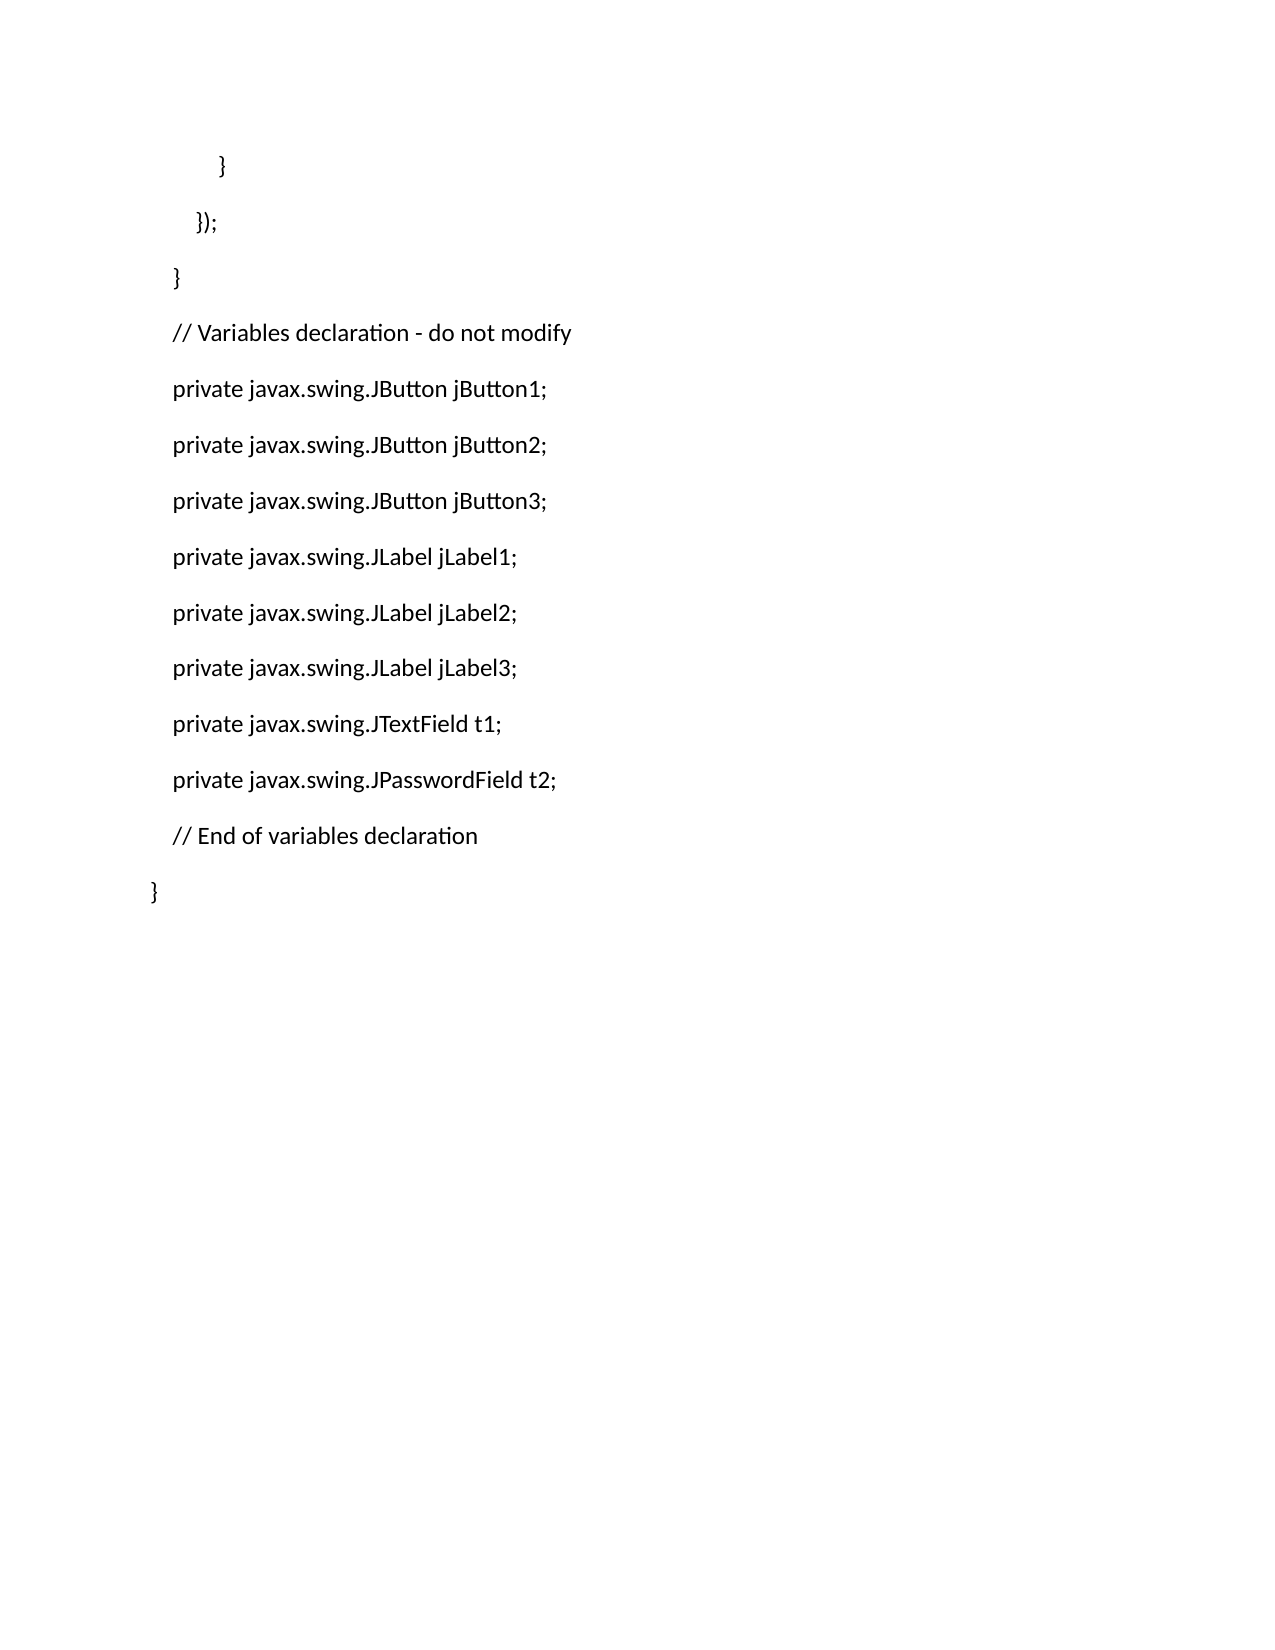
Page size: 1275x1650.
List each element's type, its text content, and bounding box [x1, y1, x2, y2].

text private javax.swing.JButton jButton3; [150, 485, 1125, 516]
text }); [150, 206, 1125, 236]
text private javax.swing.JButton jButton1; [150, 373, 1125, 404]
text private javax.swing.JTextField t1; [150, 708, 1125, 739]
text private javax.swing.JPasswordField t2; [150, 764, 1125, 795]
text // End of variables declaration [150, 820, 1125, 851]
text } [150, 262, 1125, 292]
text private javax.swing.JLabel jLabel2; [150, 597, 1125, 627]
text } [150, 876, 1125, 906]
text private javax.swing.JLabel jLabel3; [150, 652, 1125, 683]
text // Variables declaration - do not modify [150, 317, 1125, 348]
text private javax.swing.JLabel jLabel1; [150, 541, 1125, 571]
text } [150, 150, 1125, 181]
text private javax.swing.JButton jButton2; [150, 429, 1125, 460]
